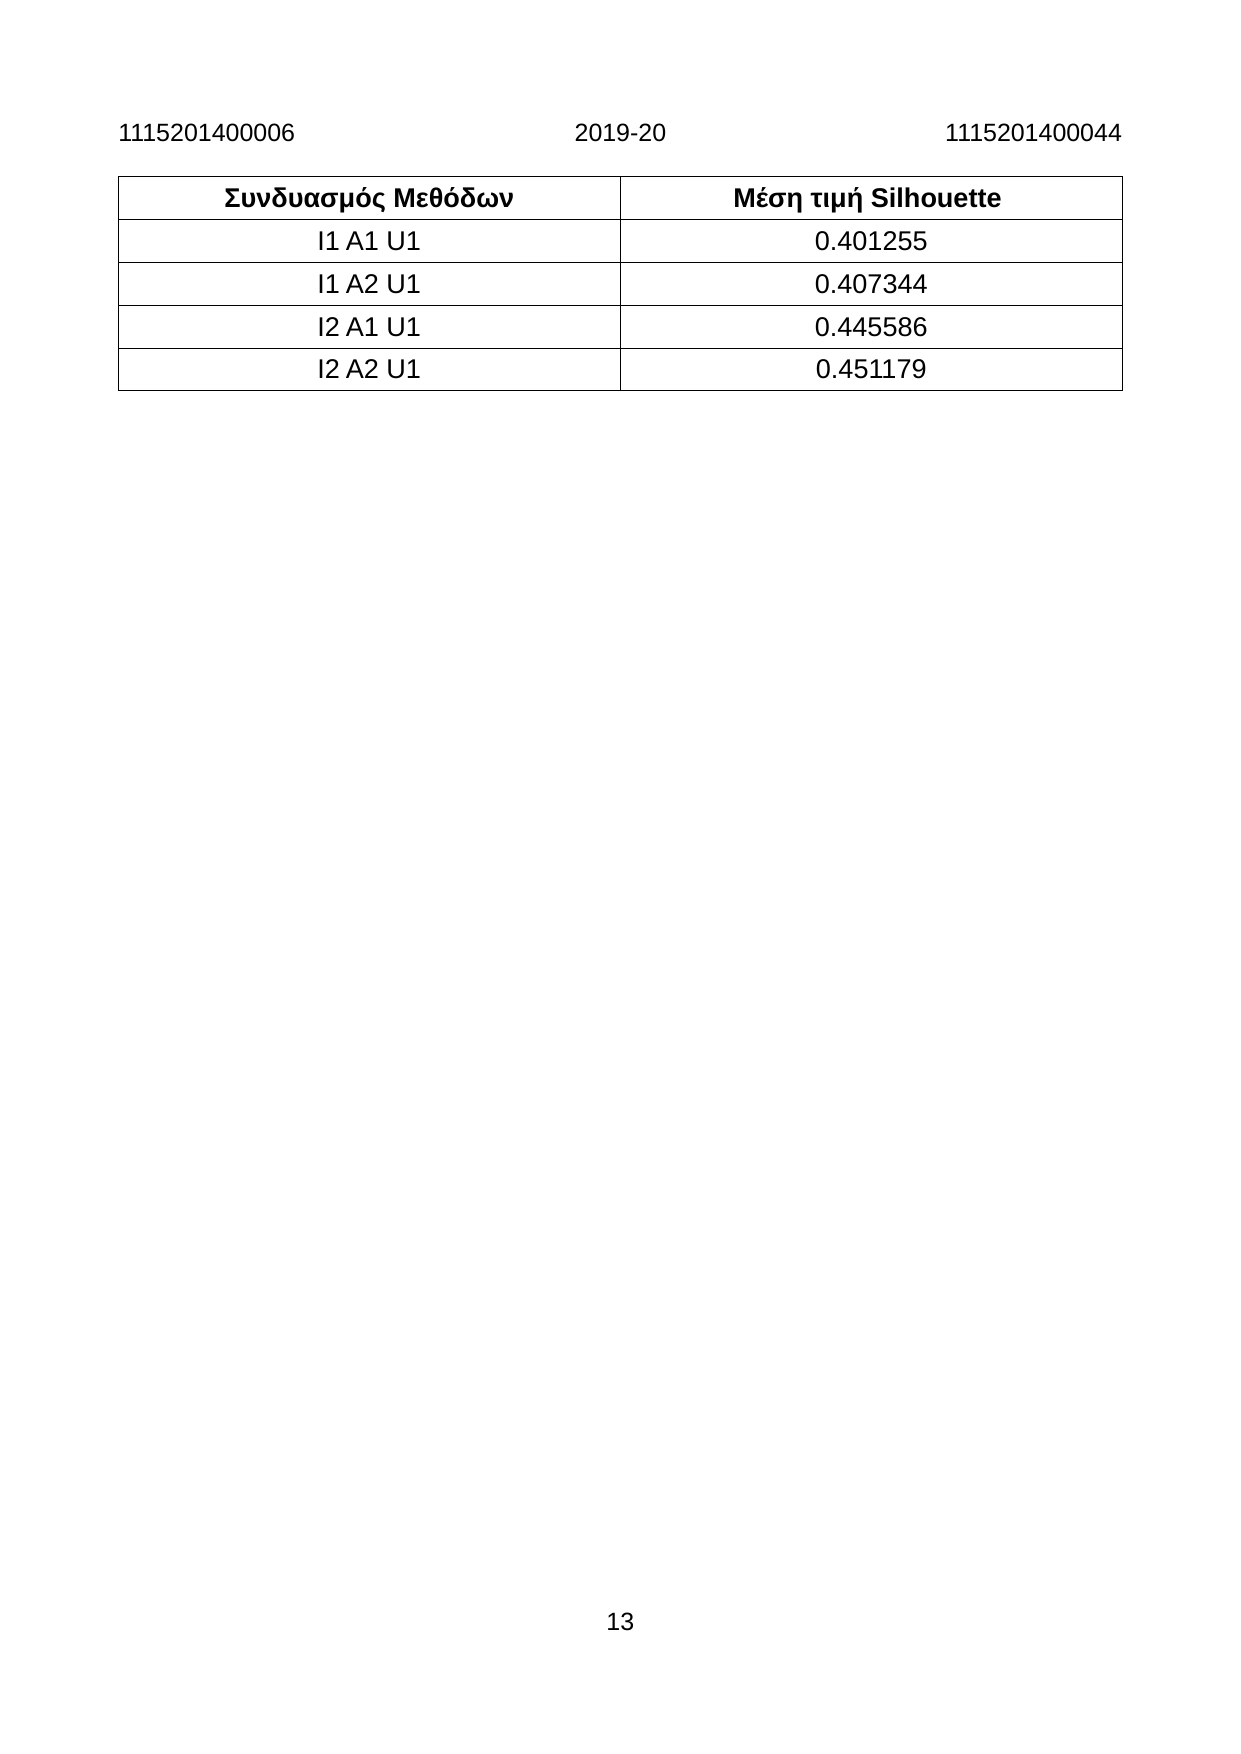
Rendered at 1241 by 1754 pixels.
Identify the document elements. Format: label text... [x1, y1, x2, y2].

table_cell 0.407344 [621, 263, 1122, 305]
table_cell I1 A1 U1 [119, 220, 620, 262]
table_header Συνδυασμός Μεθόδων [119, 177, 620, 219]
table_cell I2 A2 U1 [119, 349, 620, 390]
table_cell I1 A2 U1 [119, 263, 620, 305]
table_cell 0.445586 [621, 306, 1122, 348]
table_cell I2 A1 U1 [119, 306, 620, 348]
table_cell 0.401255 [621, 220, 1122, 262]
table_header Μέση τιμή Silhouette [621, 177, 1122, 219]
table_cell 0.451179 [621, 349, 1122, 390]
